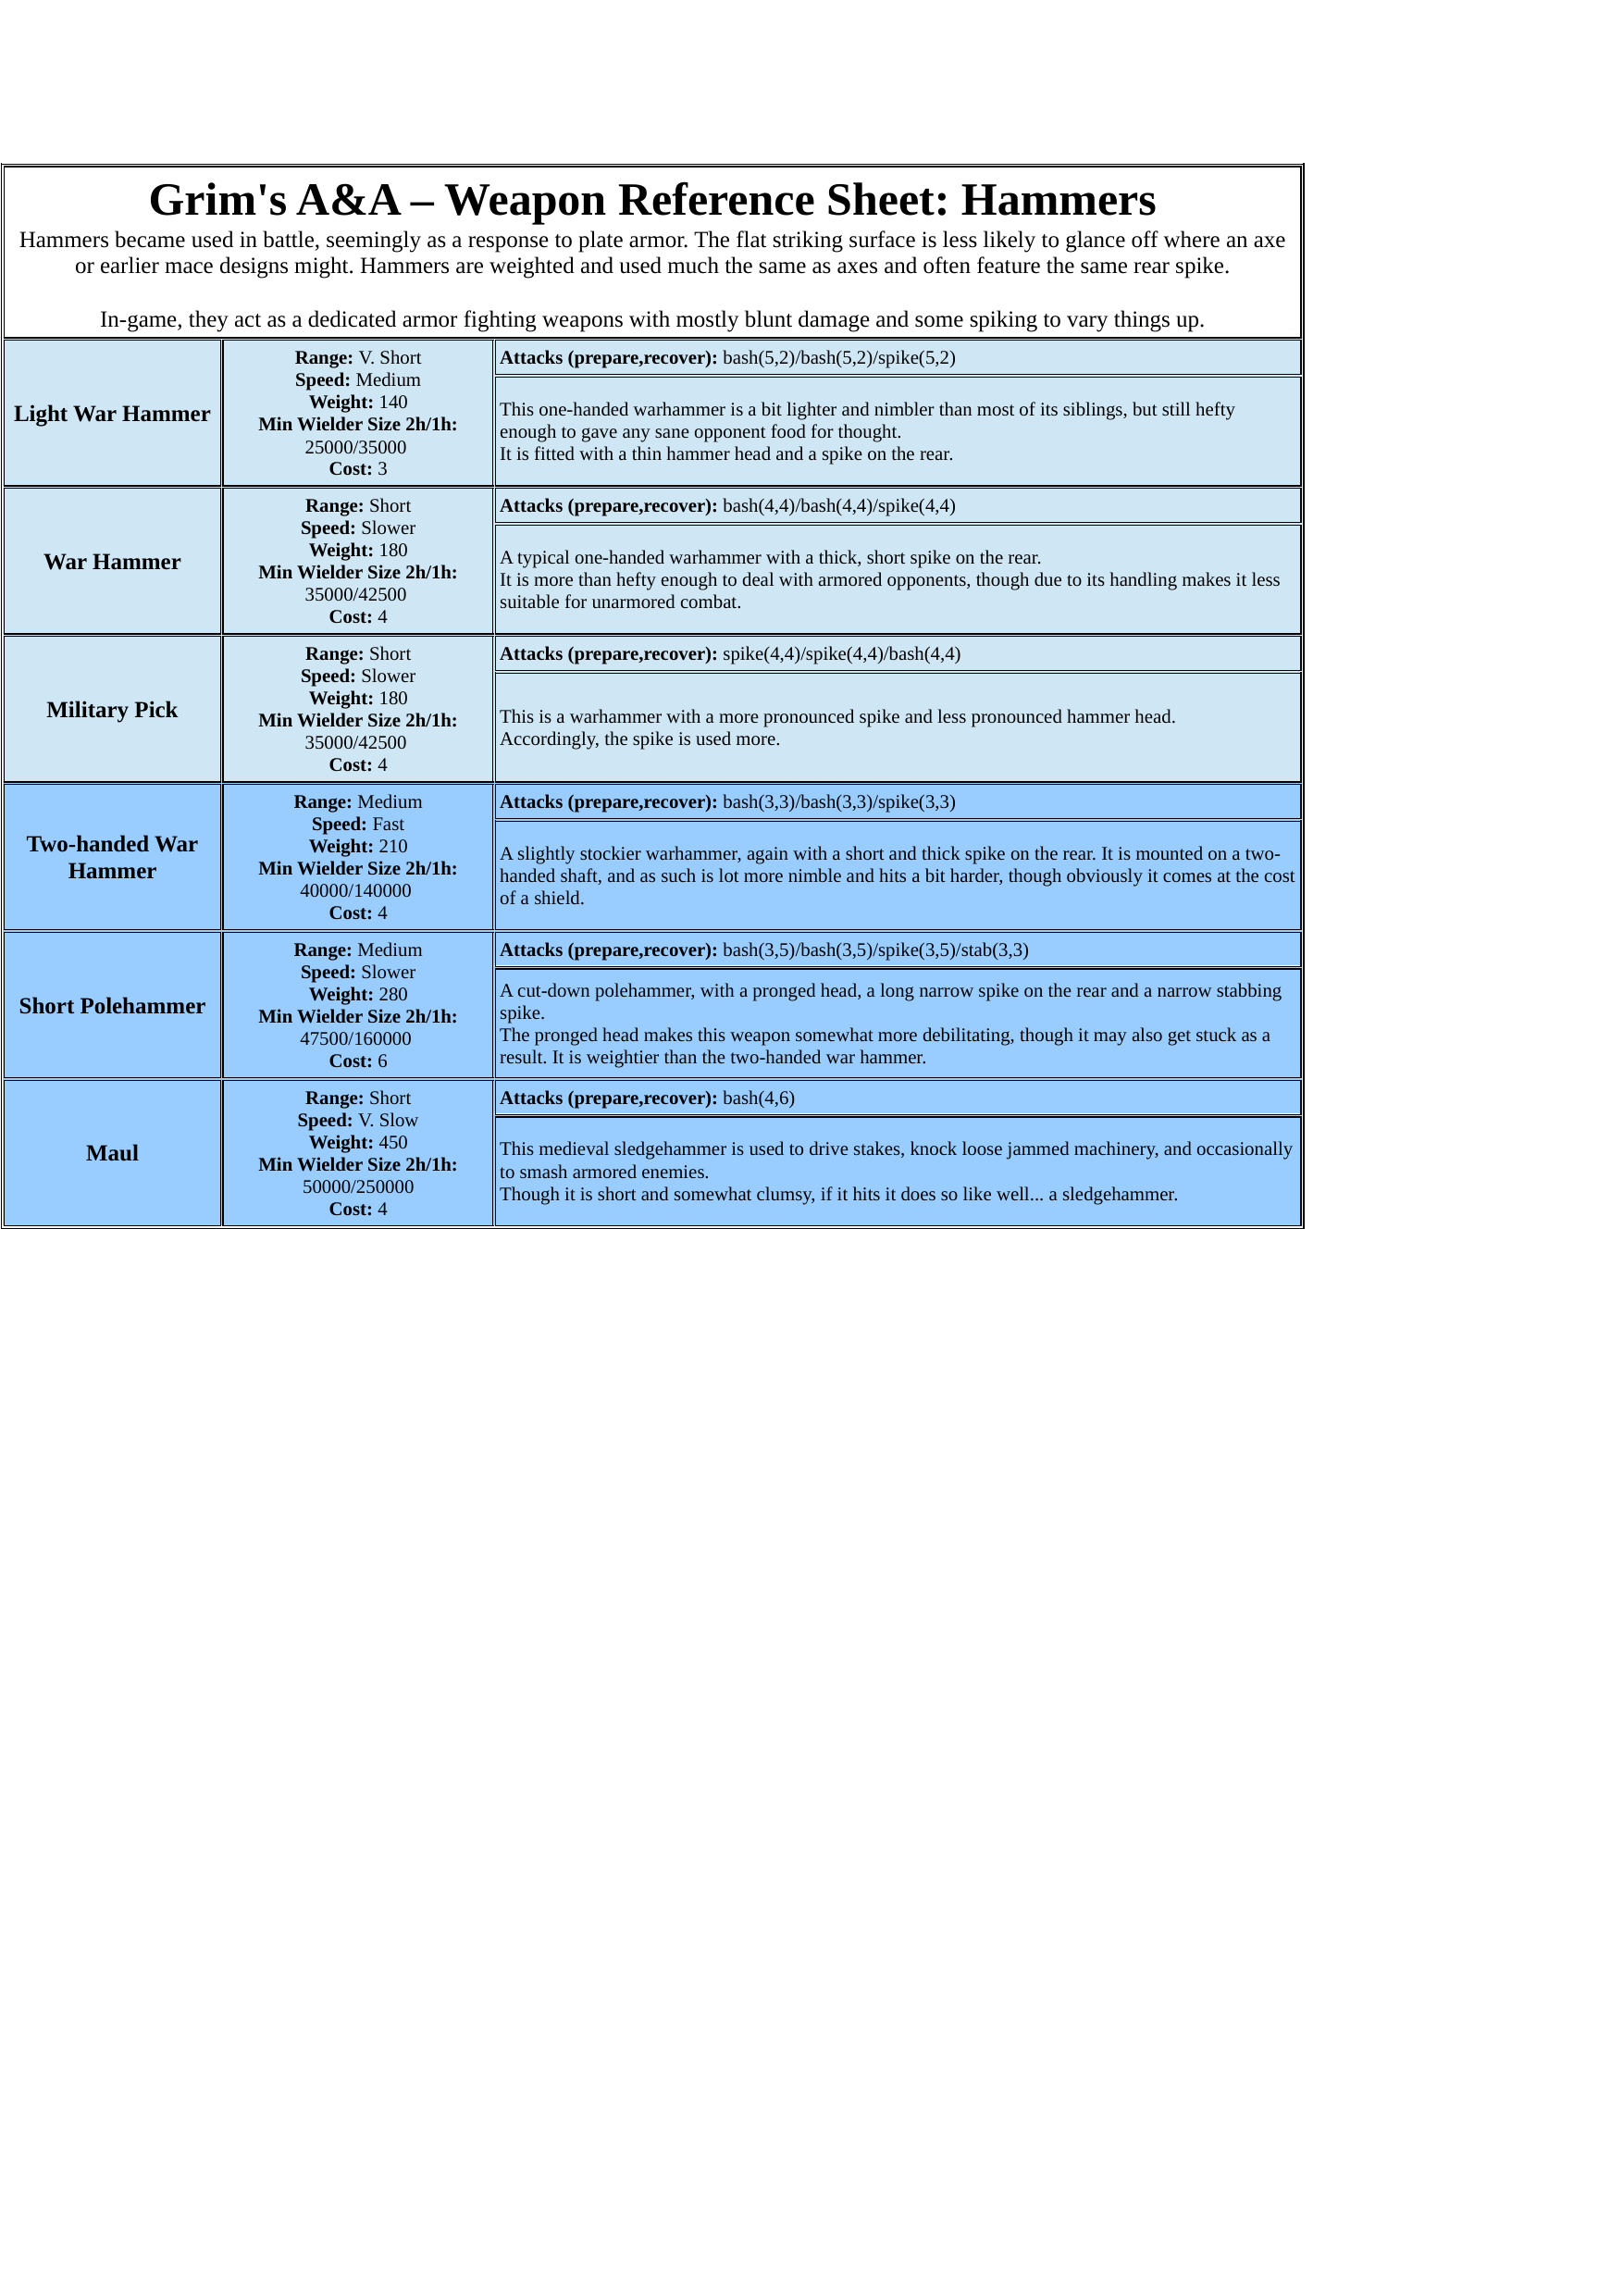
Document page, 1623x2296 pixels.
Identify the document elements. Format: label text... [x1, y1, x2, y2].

table_cell Two-handed War Hammer [5, 785, 220, 929]
table_cell This one-handed warhammer is a bit lighter and nimbler than most of its siblings, but still hefty enough to gave any sane opponent food for thought. It is fitted with a thin hammer head and a spike on the rear. [496, 378, 1300, 485]
table_cell Attacks (prepare,recover): bash(3,3)/bash(3,3)/spike(3,3) [496, 785, 1300, 818]
table_header Grim's A&A – Weapon Reference Sheet: Hammers Hammers became used in battle, seemingly as a response to plate armor. The flat striking surface is less likely to glance off where an axe or earlier mace designs might. Hammers are weighted and used much the same as axes and often feature the same rear spike. In-game, they act as a dedicated armor fighting weapons with mostly blunt damage and some spiking to vary things up. [5, 168, 1300, 337]
table_cell A cut-down polehammer, with a pronged head, a long narrow spike on the rear and a narrow stabbing spike. The pronged head makes this weapon somewhat more debilitating, though it may also get stuck as a result. It is weightier than the two-handed war hammer. [496, 970, 1300, 1077]
table_cell Attacks (prepare,recover): bash(3,5)/bash(3,5)/spike(3,5)/stab(3,3) [496, 933, 1300, 965]
table_cell Range: Short Speed: Slower Weight: 180 Min Wielder Size 2h/1h: 35000/42500 Cost: 4 [224, 489, 492, 633]
table_cell War Hammer [5, 489, 220, 633]
table_cell Range: Medium Speed: Slower Weight: 280 Min Wielder Size 2h/1h: 47500/160000 Cost: 6 [224, 933, 492, 1077]
table_cell This medieval sledgehammer is used to drive stakes, knock loose jammed machinery, and occasionally to smash armored enemies. Though it is short and somewhat clumsy, if it hits it does so like well... a sledgehammer. [496, 1118, 1300, 1225]
table_cell A typical one-handed warhammer with a thick, short spike on the rear. It is more than hefty enough to deal with armored opponents, though due to its handling makes it less suitable for unarmored combat. [496, 526, 1300, 633]
table_cell Military Pick [5, 637, 220, 781]
table_cell Maul [5, 1081, 220, 1225]
table_cell Attacks (prepare,recover): bash(5,2)/bash(5,2)/spike(5,2) [496, 341, 1300, 374]
table_cell This is a warhammer with a more pronounced spike and less pronounced hammer head. Accordingly, the spike is used more. [496, 674, 1300, 781]
table_cell Range: V. Short Speed: Medium Weight: 140 Min Wielder Size 2h/1h: 25000/35000 Cost: 3 [224, 341, 492, 485]
table_cell Attacks (prepare,recover): bash(4,6) [496, 1081, 1300, 1113]
table_cell Range: Short Speed: V. Slow Weight: 450 Min Wielder Size 2h/1h: 50000/250000 Cost: 4 [224, 1081, 492, 1225]
table_cell Attacks (prepare,recover): spike(4,4)/spike(4,4)/bash(4,4) [496, 637, 1300, 670]
table_cell Range: Short Speed: Slower Weight: 180 Min Wielder Size 2h/1h: 35000/42500 Cost: 4 [224, 637, 492, 781]
table_cell A slightly stockier warhammer, again with a short and thick spike on the rear. It is mounted on a two-handed shaft, and as such is lot more nimble and hits a bit harder, though obviously it comes at the cost of a shield. [496, 822, 1300, 929]
table_cell Attacks (prepare,recover): bash(4,4)/bash(4,4)/spike(4,4) [496, 489, 1300, 522]
table_cell Range: Medium Speed: Fast Weight: 210 Min Wielder Size 2h/1h: 40000/140000 Cost: 4 [224, 785, 492, 929]
table_cell Light War Hammer [5, 341, 220, 485]
table_cell Short Polehammer [5, 933, 220, 1077]
